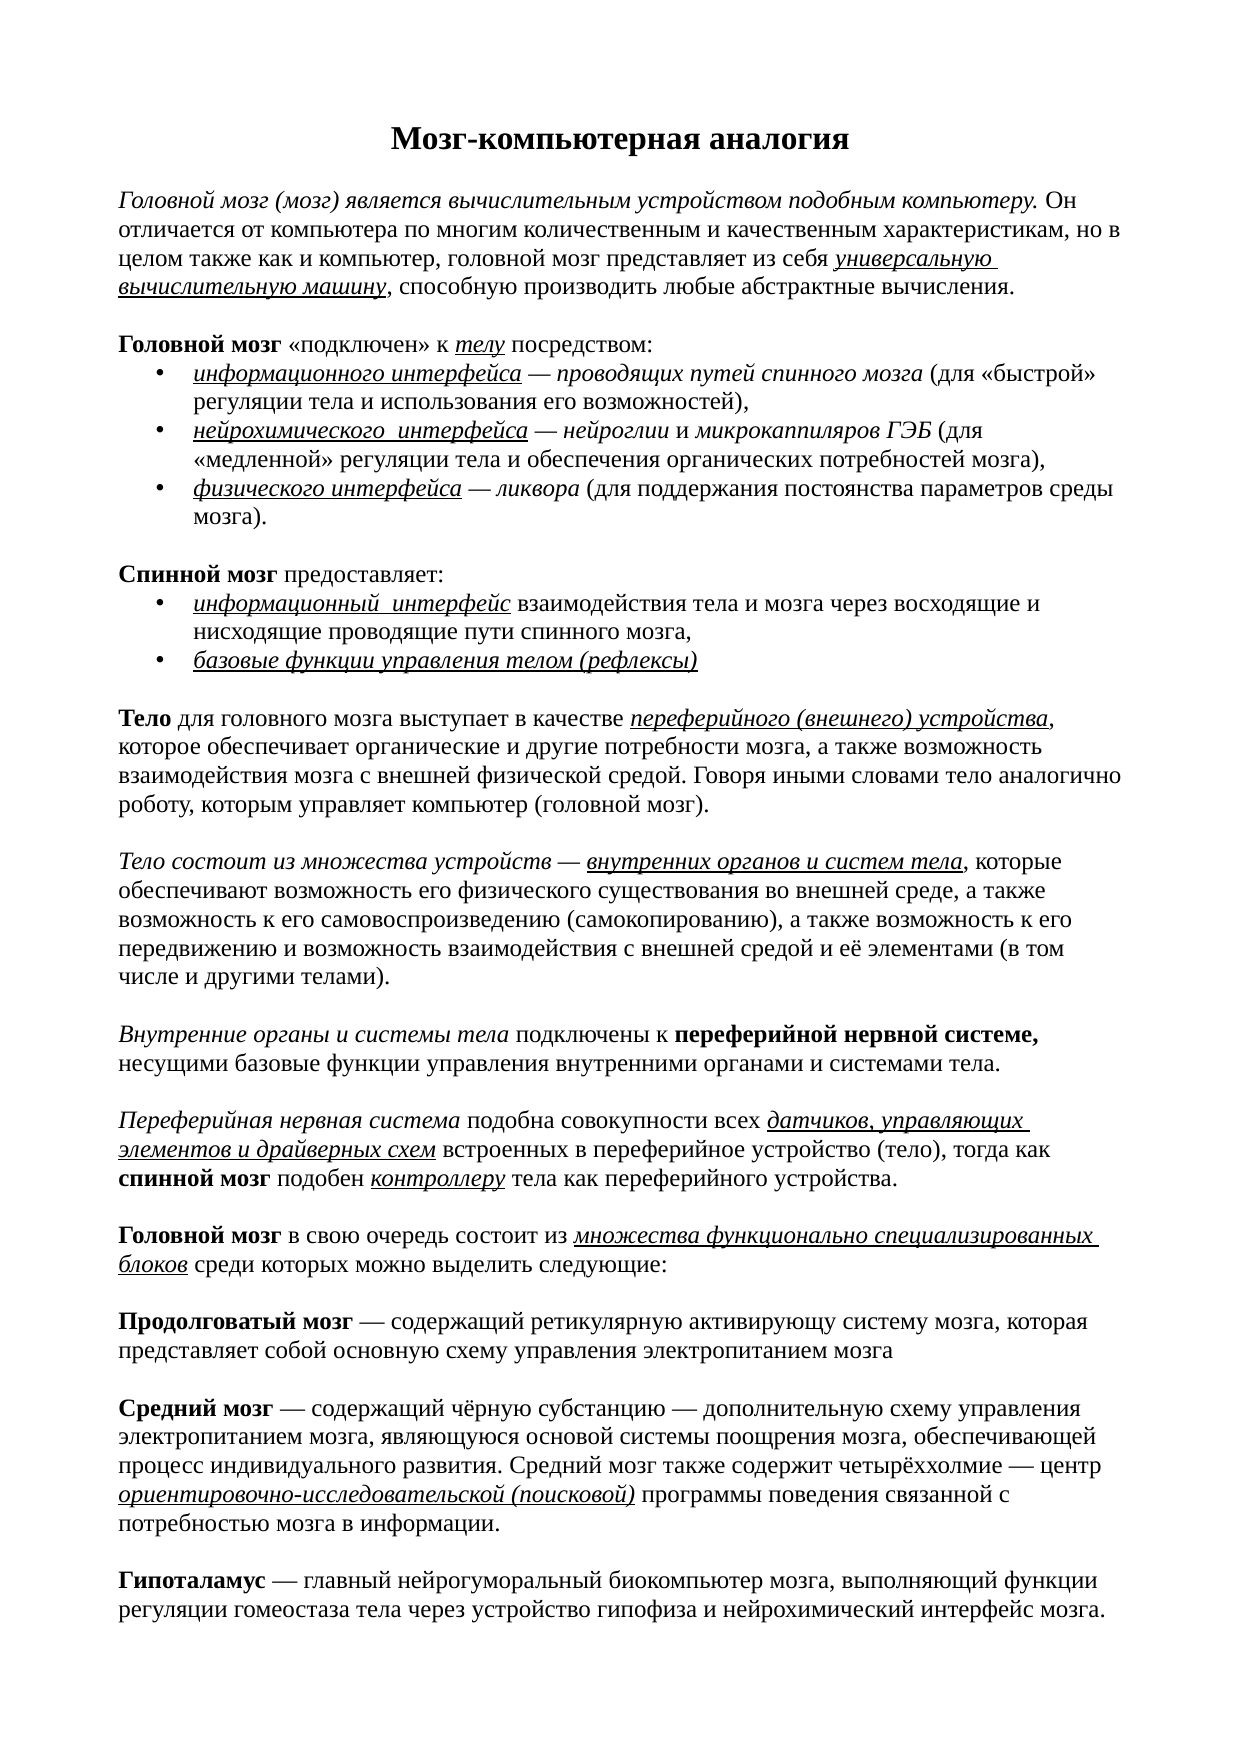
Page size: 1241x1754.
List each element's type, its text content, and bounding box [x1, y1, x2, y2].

text Спинной мозг предоставляет: [118, 559, 1122, 588]
text Переферийная нервная система подобна совокупности всех датчиков, управляющих элементов и драйверных схем встроенных в переферийное устройство (тело), тогда как спинной мозг подобен контроллеру тела как переферийного устройства. [118, 1105, 1122, 1191]
list информационный интерфейс взаимодействия тела и мозга через восходящие и нисходящие проводящие пути спинного мозга, [156, 588, 1122, 645]
text Головной мозг (мозг) является вычислительным устройством подобным компьютеру. Он отличается от компьютера по многим количественным и качественным характеристикам, но в целом также как и компьютер, головной мозг представляет из себя универсальную вычислительную машину, способную производить любые абстрактные вычисления. [118, 185, 1122, 300]
text Средний мозг — содержащий чёрную субстанцию — дополнительную схему управления электропитанием мозга, являющуюся основой системы поощрения мозга, обеспечивающей процесс индивидуального развития. Средний мозг также содержит четырёххолмие — центр ориентировочно-исследовательской (поисковой) программы поведения связанной с потребностью мозга в информации. [118, 1393, 1122, 1536]
text Гипоталамус — главный нейрогуморальный биокомпьютер мозга, выполняющий функции регуляции гомеостаза тела через устройство гипофиза и нейрохимический интерфейс мозга. [118, 1565, 1122, 1623]
list информационного интерфейса — проводящих путей спинного мозга (для «быстрой» регуляции тела и использования его возможностей), [156, 358, 1122, 415]
list базовые функции управления телом (рефлексы) [156, 645, 1122, 674]
text Головной мозг в свою очередь состоит из множества функционально специализированных блоков среди которых можно выделить следующие: [118, 1220, 1122, 1278]
text Тело состоит из множества устройств — внутренних органов и систем тела, которые обеспечивают возможность его физического существования во внешней среде, а также возможность к его самовоспроизведению (самокопированию), а также возможность к его передвижению и возможность взаимодействия с внешней средой и её элементами (в том числе и другими телами). [118, 846, 1122, 990]
text Продолговатый мозг — содержащий ретикулярную активирующу систему мозга, которая представляет собой основную схему управления электропитанием мозга [118, 1306, 1122, 1364]
list физического интерфейса — ликвора (для поддержания постоянства параметров среды мозга). [156, 473, 1122, 530]
text Внутренние органы и системы тела подключены к переферийной нервной системе, несущими базовые функции управления внутренними органами и системами тела. [118, 1019, 1122, 1076]
text Мозг-компьютерная аналогия [118, 118, 1122, 156]
text Тело для головного мозга выступает в качестве переферийного (внешнего) устройства, которое обеспечивает органические и другие потребности мозга, а также возможность взаимодействия мозга с внешней физической средой. Говоря иными словами тело аналогично роботу, которым управляет компьютер (головной мозг). [118, 703, 1122, 818]
text Головной мозг «подключен» к телу посредством: [118, 329, 1122, 358]
list нейрохимического интерфейса — нейроглии и микрокаппиляров ГЭБ (для «медленной» регуляции тела и обеспечения органических потребностей мозга), [156, 415, 1122, 473]
